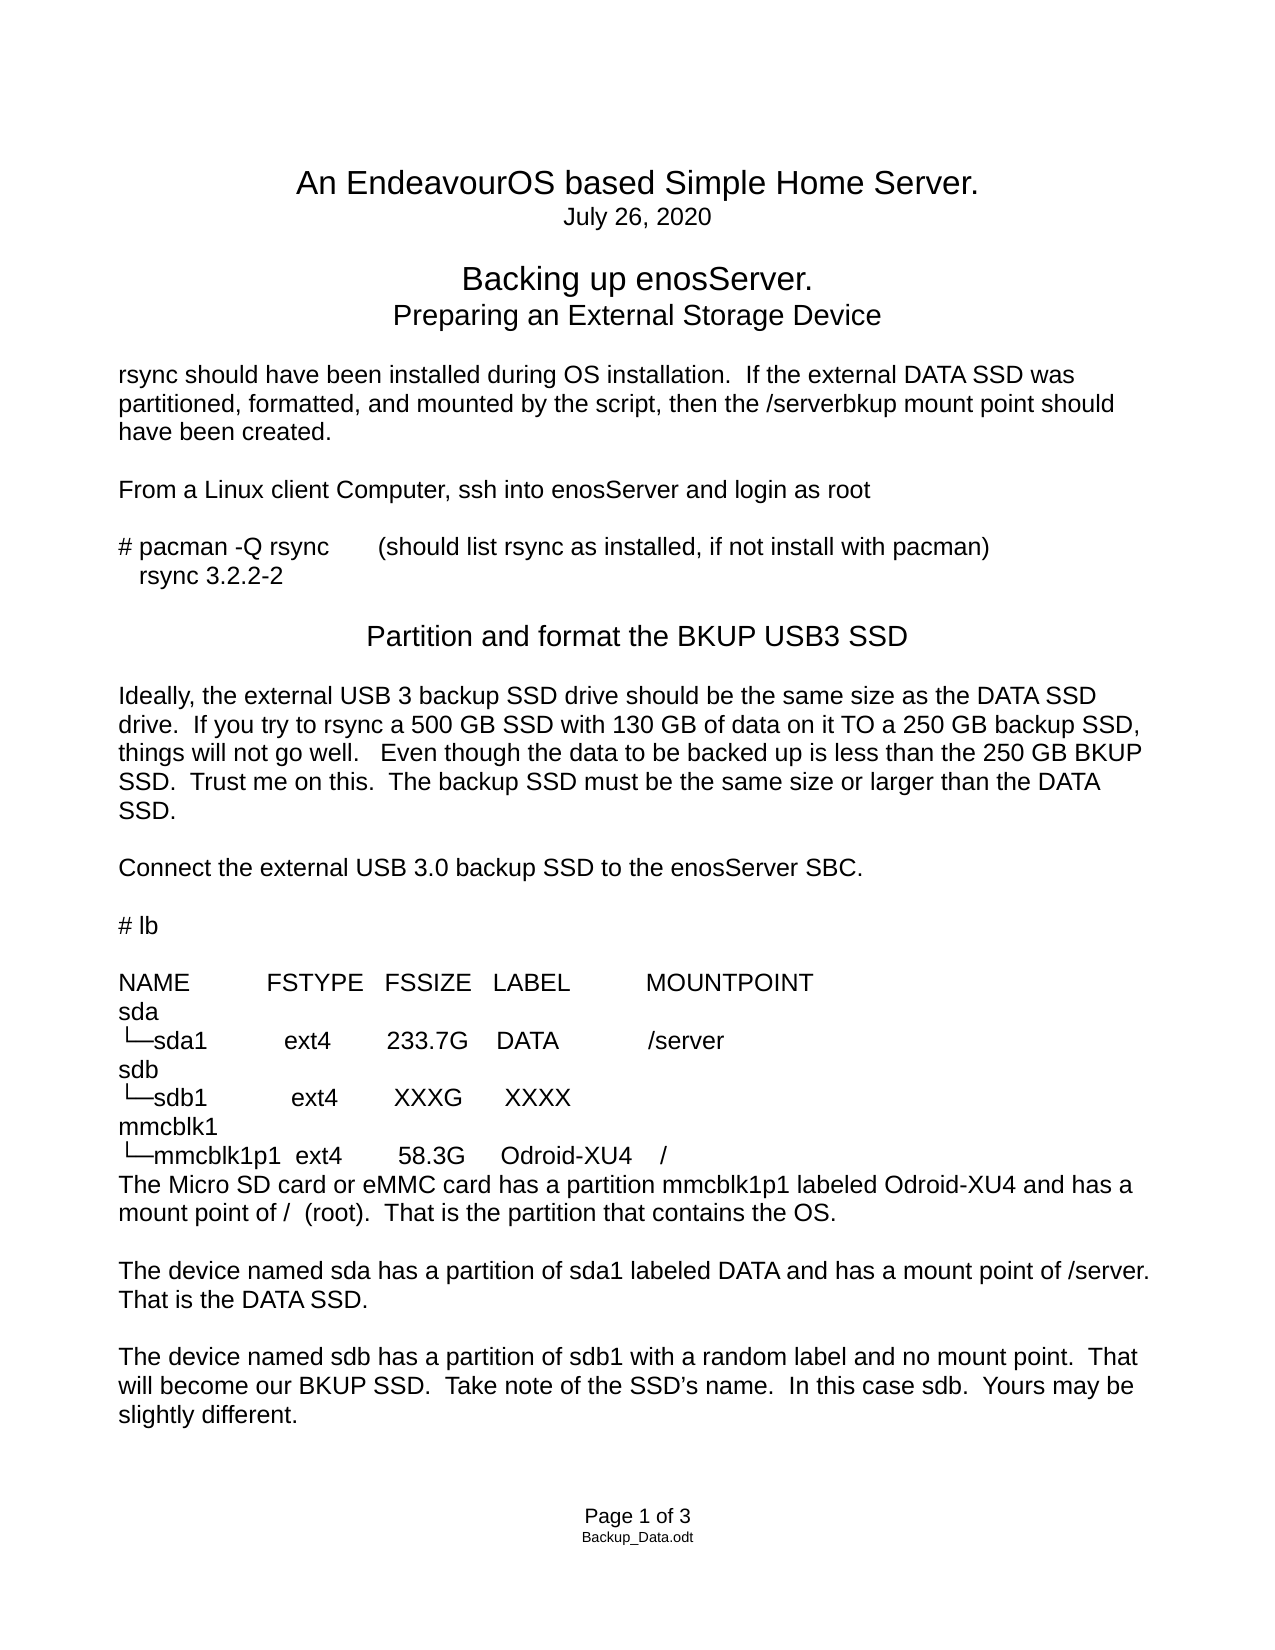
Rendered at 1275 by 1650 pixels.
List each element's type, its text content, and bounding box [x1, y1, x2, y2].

text The device named sdb has a partition of sdb1 with a random label and no mount point. That will become our BKUP SSD. Take note of the SSD’s name. In this case sdb. Yours may be slightly different. [118, 1342, 1157, 1428]
text Backing up enosServer. [118, 259, 1157, 298]
text The Micro SD card or eMMC card has a partition mmcblk1p1 labeled Odroid-XU4 and has a mount point of / (root). That is the partition that contains the OS. [118, 1170, 1157, 1227]
text rsync 3.2.2-2 [118, 561, 1157, 590]
text Connect the external USB 3.0 backup SSD to the enosServer SBC. [118, 853, 1157, 882]
text Preparing an External Storage Device [118, 298, 1157, 331]
text sda [118, 997, 1157, 1026]
text An EndeavourOS based Simple Home Server. [118, 163, 1157, 202]
text From a Linux client Computer, ssh into enosServer and login as root [118, 475, 1157, 504]
text The device named sda has a partition of sda1 labeled DATA and has a mount point of /server. That is the DATA SSD. [118, 1256, 1157, 1313]
text # pacman -Q rsync (should list rsync as installed, if not install with pacman) [118, 532, 1157, 561]
text └─sda1 ext4 233.7G DATA /server [118, 1026, 1157, 1055]
text Ideally, the external USB 3 backup SSD drive should be the same size as the DATA SSD drive. If you try to rsync a 500 GB SSD with 130 GB of data on it TO a 250 GB backup SSD, things will not go well. Even though the data to be backed up is less than the 250 GB BKUP SSD. Trust me on this. The backup SSD must be the same size or larger than the DATA SSD. [118, 681, 1157, 825]
text July 26, 2020 [118, 202, 1157, 230]
text sdb [118, 1055, 1157, 1083]
text # lb [118, 911, 1157, 940]
text └─mmcblk1p1 ext4 58.3G Odroid-XU4 / [118, 1141, 1157, 1170]
text mmcblk1 [118, 1112, 1157, 1141]
text rsync should have been installed during OS installation. If the external DATA SSD was partitioned, formatted, and mounted by the script, then the /serverbkup mount point should have been created. [118, 360, 1157, 446]
text └─sdb1 ext4 XXXG XXXX [118, 1083, 1157, 1112]
text Partition and format the BKUP USB3 SSD [118, 619, 1157, 652]
text NAME FSTYPE FSSIZE LABEL MOUNTPOINT [118, 968, 1157, 997]
